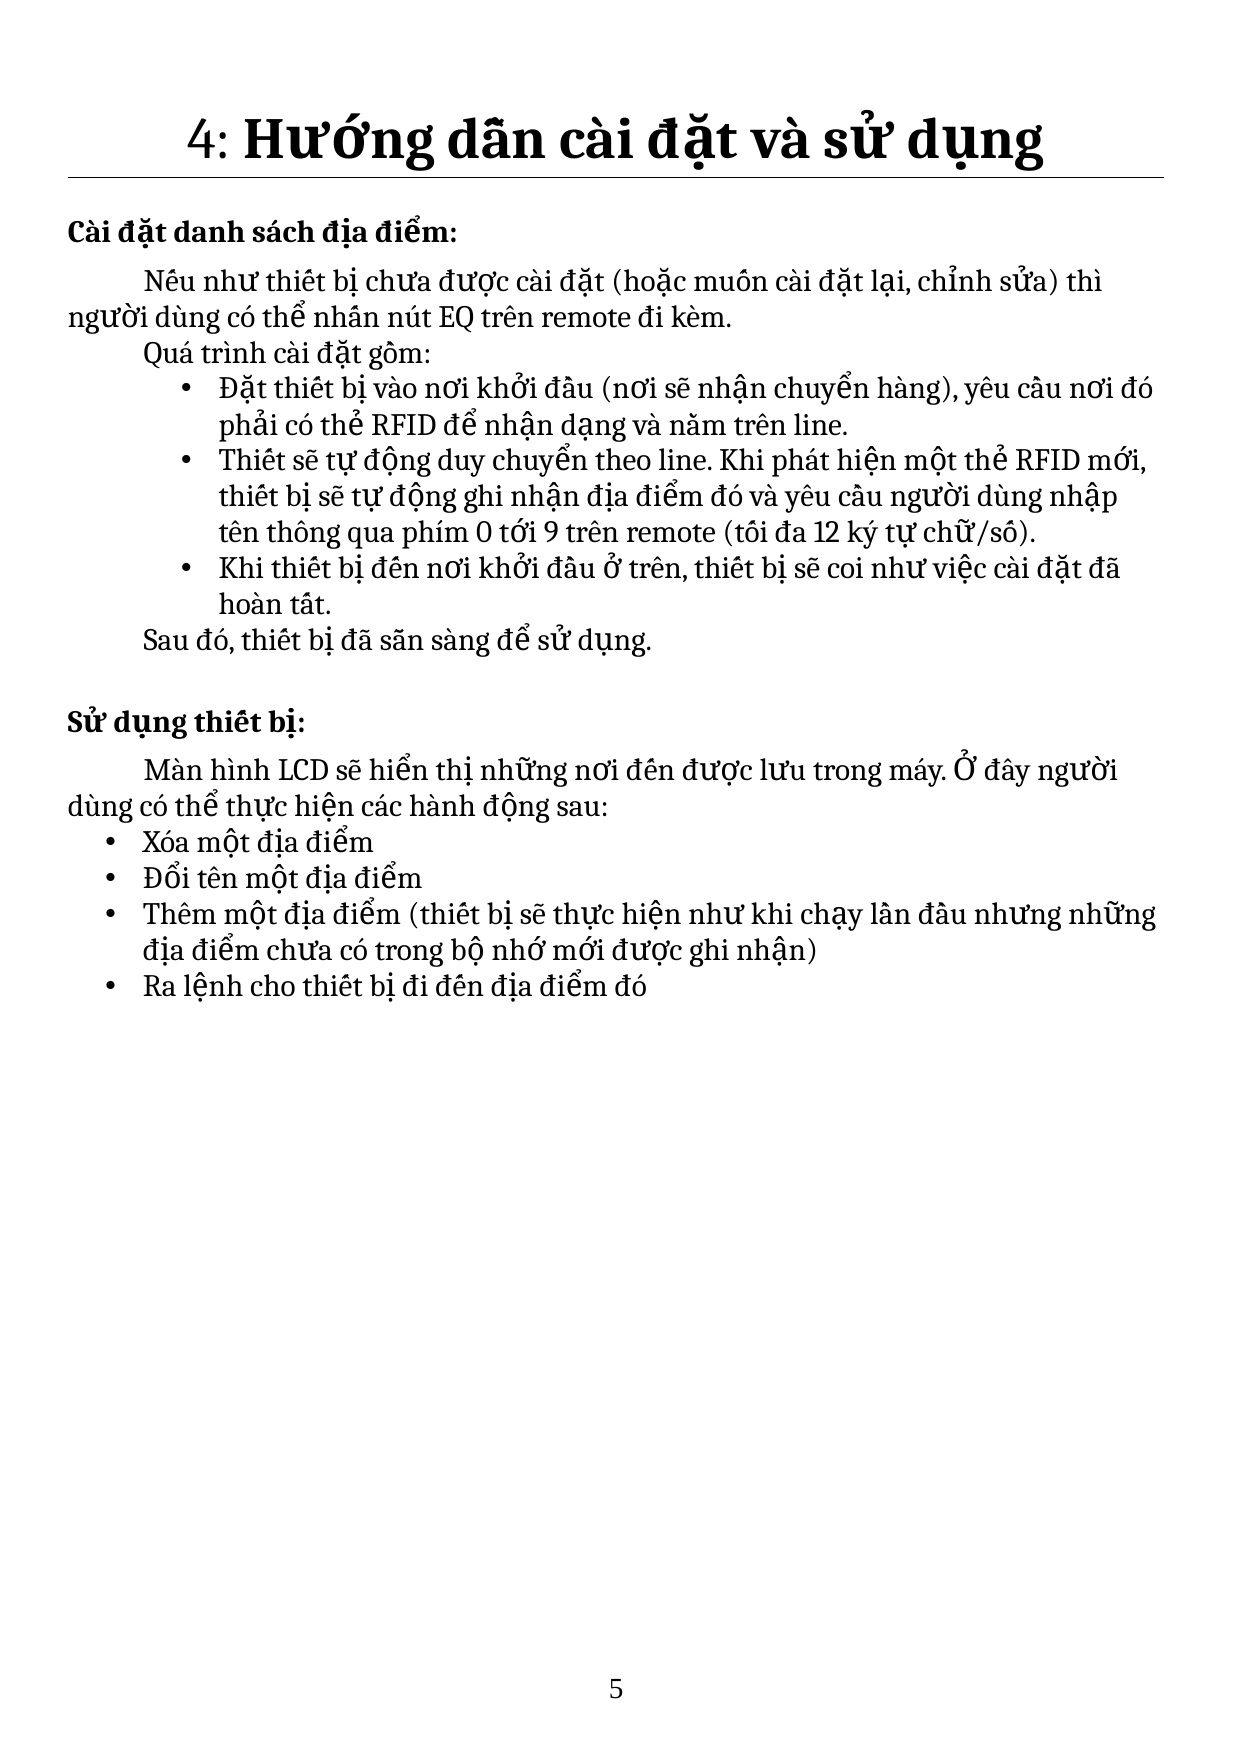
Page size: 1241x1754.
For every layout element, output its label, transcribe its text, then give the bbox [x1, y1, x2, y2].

list Khi thiết bị đến nơi khởi đầu ở trên, thiết bị sẽ coi như việc cài đặt đã hoàn tất. [181, 551, 1164, 622]
list Màn hình LCD sẽ hiển thị những nơi đến được lưu trong máy. Ở đây người dùng có thể thực hiện các hành động sau: [68, 753, 1164, 824]
subtitle Sử dụng thiết bị: [68, 704, 1164, 740]
subtitle Cài đặt danh sách địa điểm: [68, 214, 1164, 251]
list Thêm một địa điểm (thiết bị sẽ thực hiện như khi chạy lần đầu nhưng những địa điểm chưa có trong bộ nhớ mới được ghi nhận) [105, 896, 1164, 968]
list Sau đó, thiết bị đã sẵn sàng để sử dụng. [68, 622, 1164, 658]
list Nếu như thiết bị chưa được cài đặt (hoặc muốn cài đặt lại, chỉnh sửa) thì người dùng có thể nhấn nút EQ trên remote đi kèm. [68, 263, 1164, 335]
list Đặt thiết bị vào nơi khởi đầu (nơi sẽ nhận chuyển hàng), yêu cầu nơi đó phải có thẻ RFID để nhận dạng và nằm trên line. [181, 371, 1164, 443]
list Quá trình cài đặt gồm: [68, 335, 1164, 371]
list Thiết sẽ tự động duy chuyển theo line. Khi phát hiện một thẻ RFID mới, thiết bị sẽ tự động ghi nhận địa điểm đó và yêu cầu người dùng nhập tên thông qua phím 0 tới 9 trên remote (tối đa 12 ký tự chữ/số). [181, 443, 1164, 551]
list Đổi tên một địa điểm [105, 860, 1164, 896]
list Xóa một địa điểm [105, 824, 1164, 860]
list Ra lệnh cho thiết bị đi đến địa điểm đó [105, 968, 1164, 1004]
text 4: Hướng dẫn cài đặt và sử dụng [68, 101, 1164, 177]
